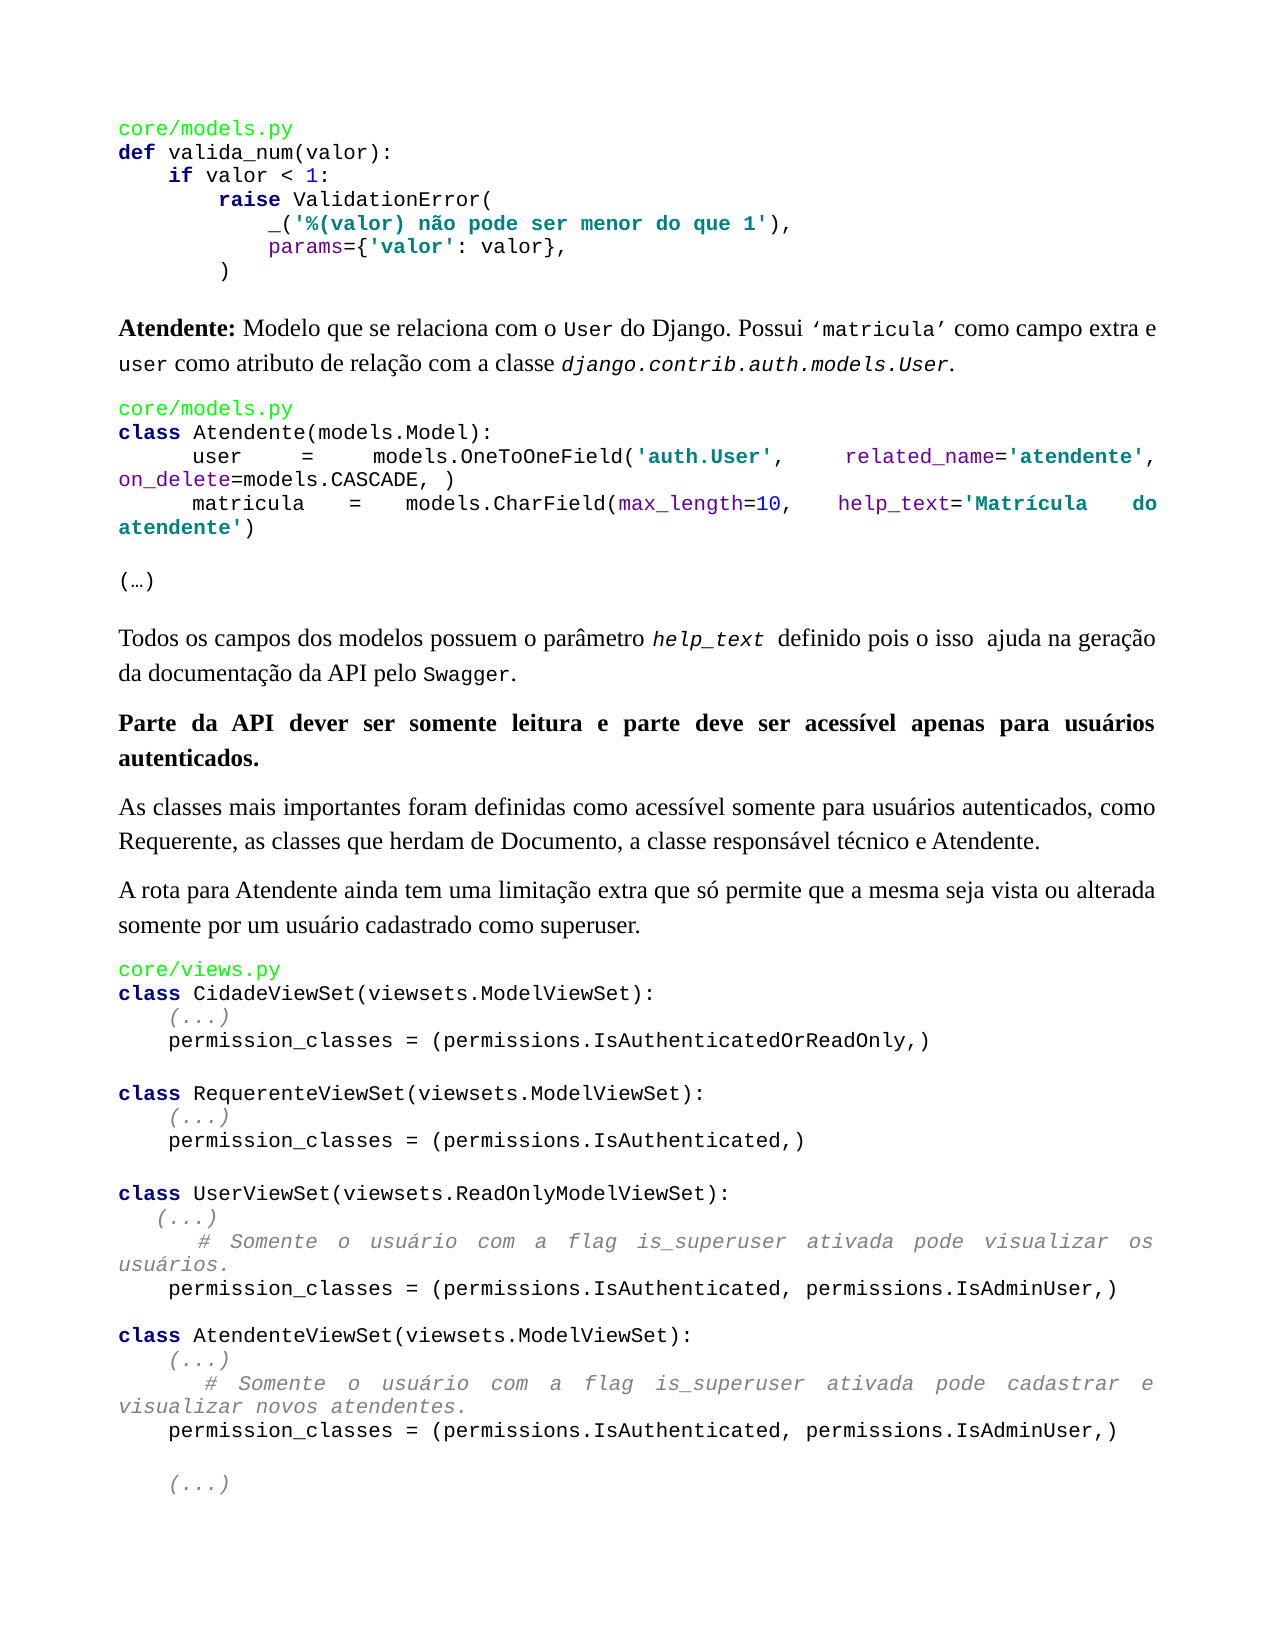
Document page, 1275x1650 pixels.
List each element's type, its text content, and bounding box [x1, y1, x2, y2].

text class CidadeViewSet(viewsets.ModelViewSet): [118, 982, 1157, 1006]
text permission_classes = (permissions.IsAuthenticated,) [118, 1130, 1157, 1154]
text permission_classes = (permissions.IsAuthenticated, permissions.IsAdminUser,) [118, 1420, 1157, 1443]
text raise ValidationError( [118, 189, 1157, 213]
text As classes mais importantes foram definidas como acessível somente para usuários autenticados, como Requerente, as classes que herdam de Documento, a classe responsável técnico e Atendente. [118, 792, 1157, 855]
text class Atendente(models.Model): [118, 422, 1157, 446]
text # Somente o usuário com a flag is_superuser ativada pode visualizar os usuários. [118, 1231, 1157, 1278]
text core/models.py [118, 398, 1157, 422]
text class UserViewSet(viewsets.ReadOnlyModelViewSet): [118, 1183, 1157, 1207]
text (...) [118, 1006, 1157, 1030]
text Atendente: Modelo que se relaciona com o User do Django. Possui ‘matricula’ como campo extra e user como atributo de relação com a classe django.contrib.auth.models.User. [118, 313, 1157, 378]
text Parte da API dever ser somente leitura e parte deve ser acessível apenas para usuários autenticados. [118, 708, 1157, 771]
text permission_classes = (permissions.IsAuthenticatedOrReadOnly,) [118, 1030, 1157, 1053]
text core/models.py [118, 118, 1157, 142]
text (…) [118, 570, 1157, 593]
text user = models.OneToOneField('auth.User', related_name='atendente', on_delete=models.CASCADE, ) [118, 446, 1157, 493]
text A rota para Atendente ainda tem uma limitação extra que só permite que a mesma seja vista ou alterada somente por um usuário cadastrado como superuser. [118, 875, 1157, 938]
text (...) [118, 1349, 1157, 1372]
text core/views.py [118, 959, 1157, 982]
text (...) [118, 1207, 1157, 1231]
text class AtendenteViewSet(viewsets.ModelViewSet): [118, 1325, 1157, 1349]
text class RequerenteViewSet(viewsets.ModelViewSet): [118, 1083, 1157, 1107]
text # Somente o usuário com a flag is_superuser ativada pode cadastrar e visualizar novos atendentes. [118, 1372, 1157, 1420]
text _('%(valor) não pode ser menor do que 1'), [118, 213, 1157, 236]
text (...) [118, 1473, 1157, 1497]
text (...) [118, 1107, 1157, 1130]
text Todos os campos dos modelos possuem o parâmetro help_text definido pois o isso ajuda na geração da documentação da API pelo Swagger. [118, 623, 1157, 688]
text permission_classes = (permissions.IsAuthenticated, permissions.IsAdminUser,) [118, 1278, 1157, 1302]
text matricula = models.CharField(max_length=10, help_text='Matrícula do atendente') [118, 493, 1157, 540]
text def valida_num(valor): [118, 142, 1157, 165]
text if valor < 1: [118, 165, 1157, 189]
text params={'valor': valor}, [118, 236, 1157, 260]
text ) [118, 260, 1157, 284]
